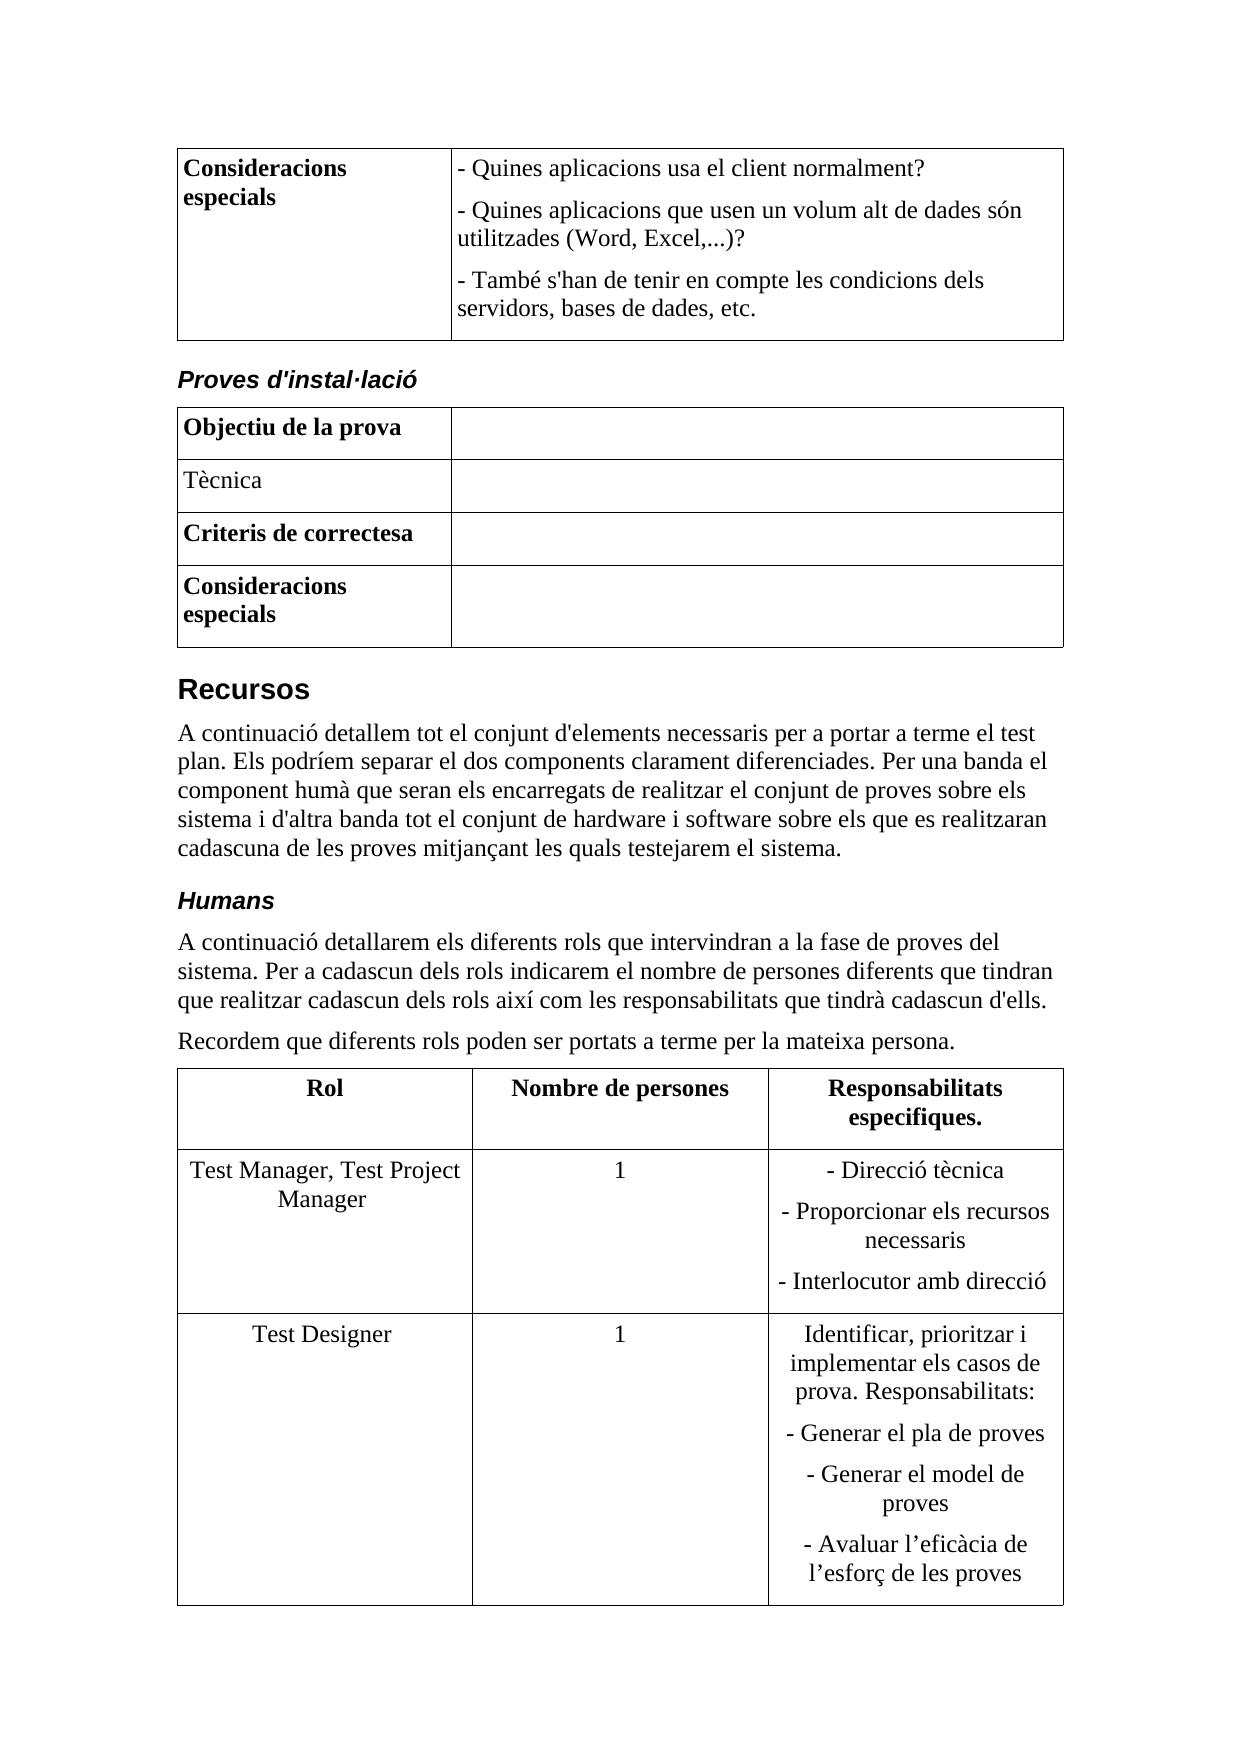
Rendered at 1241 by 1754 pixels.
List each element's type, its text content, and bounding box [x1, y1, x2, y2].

table_header Rol [178, 1069, 472, 1149]
table_cell Consideracions especials [178, 149, 451, 340]
table_cell [452, 566, 1063, 647]
table_header Nombre de persones [473, 1069, 768, 1149]
table_cell Consideracions especials [178, 566, 451, 647]
subtitle Recursos [177, 672, 1063, 705]
table_cell [452, 460, 1063, 512]
table_cell - Quines aplicacions usa el client normalment? - Quines aplicacions que usen un volum alt de dades són utilitzades (Word, Excel,...)? - També s'han de tenir en compte les condicions dels servidors, bases de dades, etc. [452, 149, 1063, 340]
table_header [452, 408, 1063, 459]
subtitle Humans [177, 886, 1063, 915]
table_cell - Direcció tècnica - Proporcionar els recursos necessaris - Interlocutor amb direcció [769, 1150, 1063, 1313]
table_cell Criteris de correctesa [178, 513, 451, 565]
table_cell Identificar, prioritzar i implementar els casos de prova. Responsabilitats: - Generar el pla de proves - Generar el model de proves - Avaluar l’eficàcia de l’esforç de les proves [769, 1314, 1063, 1605]
table_header Responsabilitats especifiques. [769, 1069, 1063, 1149]
table_cell Test Manager, Test Project Manager [178, 1150, 472, 1313]
table_header Objectiu de la prova [178, 408, 451, 459]
table_cell Tècnica [178, 460, 451, 512]
table_cell [452, 513, 1063, 565]
table_cell Test Designer [178, 1314, 472, 1605]
table_cell 1 [473, 1150, 768, 1313]
text A continuació detallem tot el conjunt d'elements necessaris per a portar a terme el test plan. Els podríem separar el dos components clarament diferenciades. Per una banda el component humà que seran els encarregats de realitzar el conjunt de proves sobre els sistema i d'altra banda tot el conjunt de hardware i software sobre els que es realitzaran cadascuna de les proves mitjançant les quals testejarem el sistema. [177, 718, 1063, 861]
text A continuació detallarem els diferents rols que intervindran a la fase de proves del sistema. Per a cadascun dels rols indicarem el nombre de persones diferents que tindran que realitzar cadascun dels rols així com les responsabilitats que tindrà cadascun d'ells. [177, 927, 1063, 1014]
text Recordem que diferents rols poden ser portats a terme per la mateixa persona. [177, 1026, 1063, 1055]
subtitle Proves d'instal·lació [177, 366, 1063, 394]
table_cell 1 [473, 1314, 768, 1605]
